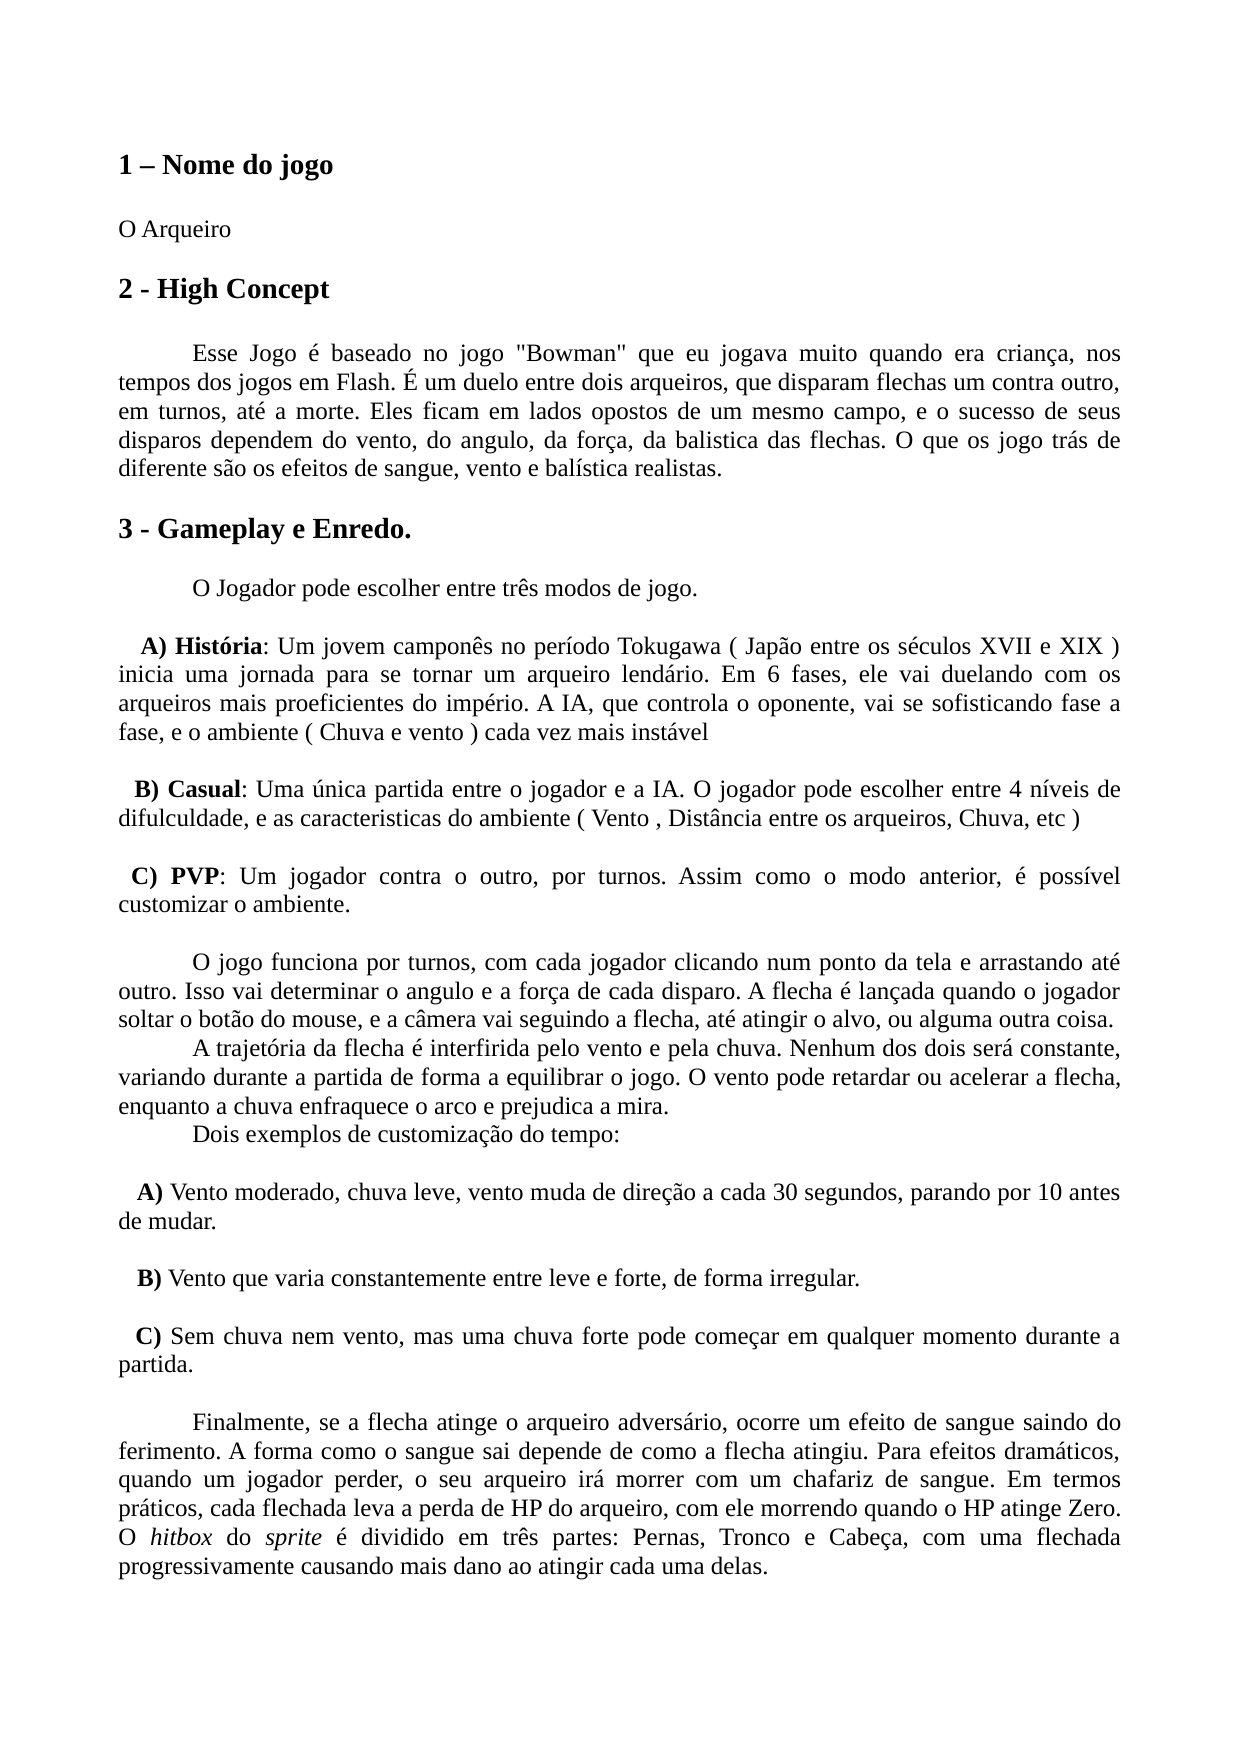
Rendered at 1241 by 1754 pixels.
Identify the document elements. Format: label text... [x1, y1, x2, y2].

text 2 - High Concept [118, 271, 1122, 305]
text O Arqueiro [118, 214, 1122, 243]
text B) Vento que varia constantemente entre leve e forte, de forma irregular. [118, 1263, 1122, 1292]
text C) Sem chuva nem vento, mas uma chuva forte pode começar em qualquer momento durante a partida. [118, 1321, 1122, 1378]
text 1 – Nome do jogo [118, 147, 1122, 180]
text O jogo funciona por turnos, com cada jogador clicando num ponto da tela e arrastando até outro. Isso vai determinar o angulo e a força de cada disparo. A flecha é lançada quando o jogador soltar o botão do mouse, e a câmera vai seguindo a flecha, até atingir o alvo, ou alguma outra coisa. [118, 947, 1122, 1033]
text A trajetória da flecha é interfirida pelo vento e pela chuva. Nenhum dos dois será constante, variando durante a partida de forma a equilibrar o jogo. O vento pode retardar ou acelerar a flecha, enquanto a chuva enfraquece o arco e prejudica a mira. [118, 1033, 1122, 1119]
text O Jogador pode escolher entre três modos de jogo. [118, 573, 1122, 602]
text 3 - Gameplay e Enredo. [118, 511, 1122, 544]
text B) Casual: Uma única partida entre o jogador e a IA. O jogador pode escolher entre 4 níveis de difulculdade, e as caracteristicas do ambiente ( Vento , Distância entre os arqueiros, Chuva, etc ) [118, 774, 1122, 832]
text A) Vento moderado, chuva leve, vento muda de direção a cada 30 segundos, parando por 10 antes de mudar. [118, 1177, 1122, 1234]
text Esse Jogo é baseado no jogo "Bowman" que eu jogava muito quando era criança, nos tempos dos jogos em Flash. É um duelo entre dois arqueiros, que disparam flechas um contra outro, em turnos, até a morte. Eles ficam em lados opostos de um mesmo campo, e o sucesso de seus disparos dependem do vento, do angulo, da força, da balistica das flechas. O que os jogo trás de diferente são os efeitos de sangue, vento e balística realistas. [118, 338, 1122, 482]
text Finalmente, se a flecha atinge o arqueiro adversário, ocorre um efeito de sangue saindo do ferimento. A forma como o sangue sai depende de como a flecha atingiu. Para efeitos dramáticos, quando um jogador perder, o seu arqueiro irá morrer com um chafariz de sangue. Em termos práticos, cada flechada leva a perda de HP do arqueiro, com ele morrendo quando o HP atinge Zero. O hitbox do sprite é dividido em três partes: Pernas, Tronco e Cabeça, com uma flechada progressivamente causando mais dano ao atingir cada uma delas. [118, 1407, 1122, 1579]
text Dois exemplos de customização do tempo: [118, 1119, 1122, 1148]
text C) PVP: Um jogador contra o outro, por turnos. Assim como o modo anterior, é possível customizar o ambiente. [118, 861, 1122, 918]
text A) História: Um jovem camponês no período Tokugawa ( Japão entre os séculos XVII e XIX ) inicia uma jornada para se tornar um arqueiro lendário. Em 6 fases, ele vai duelando com os arqueiros mais proeficientes do império. A IA, que controla o oponente, vai se sofisticando fase a fase, e o ambiente ( Chuva e vento ) cada vez mais instável [118, 631, 1122, 746]
